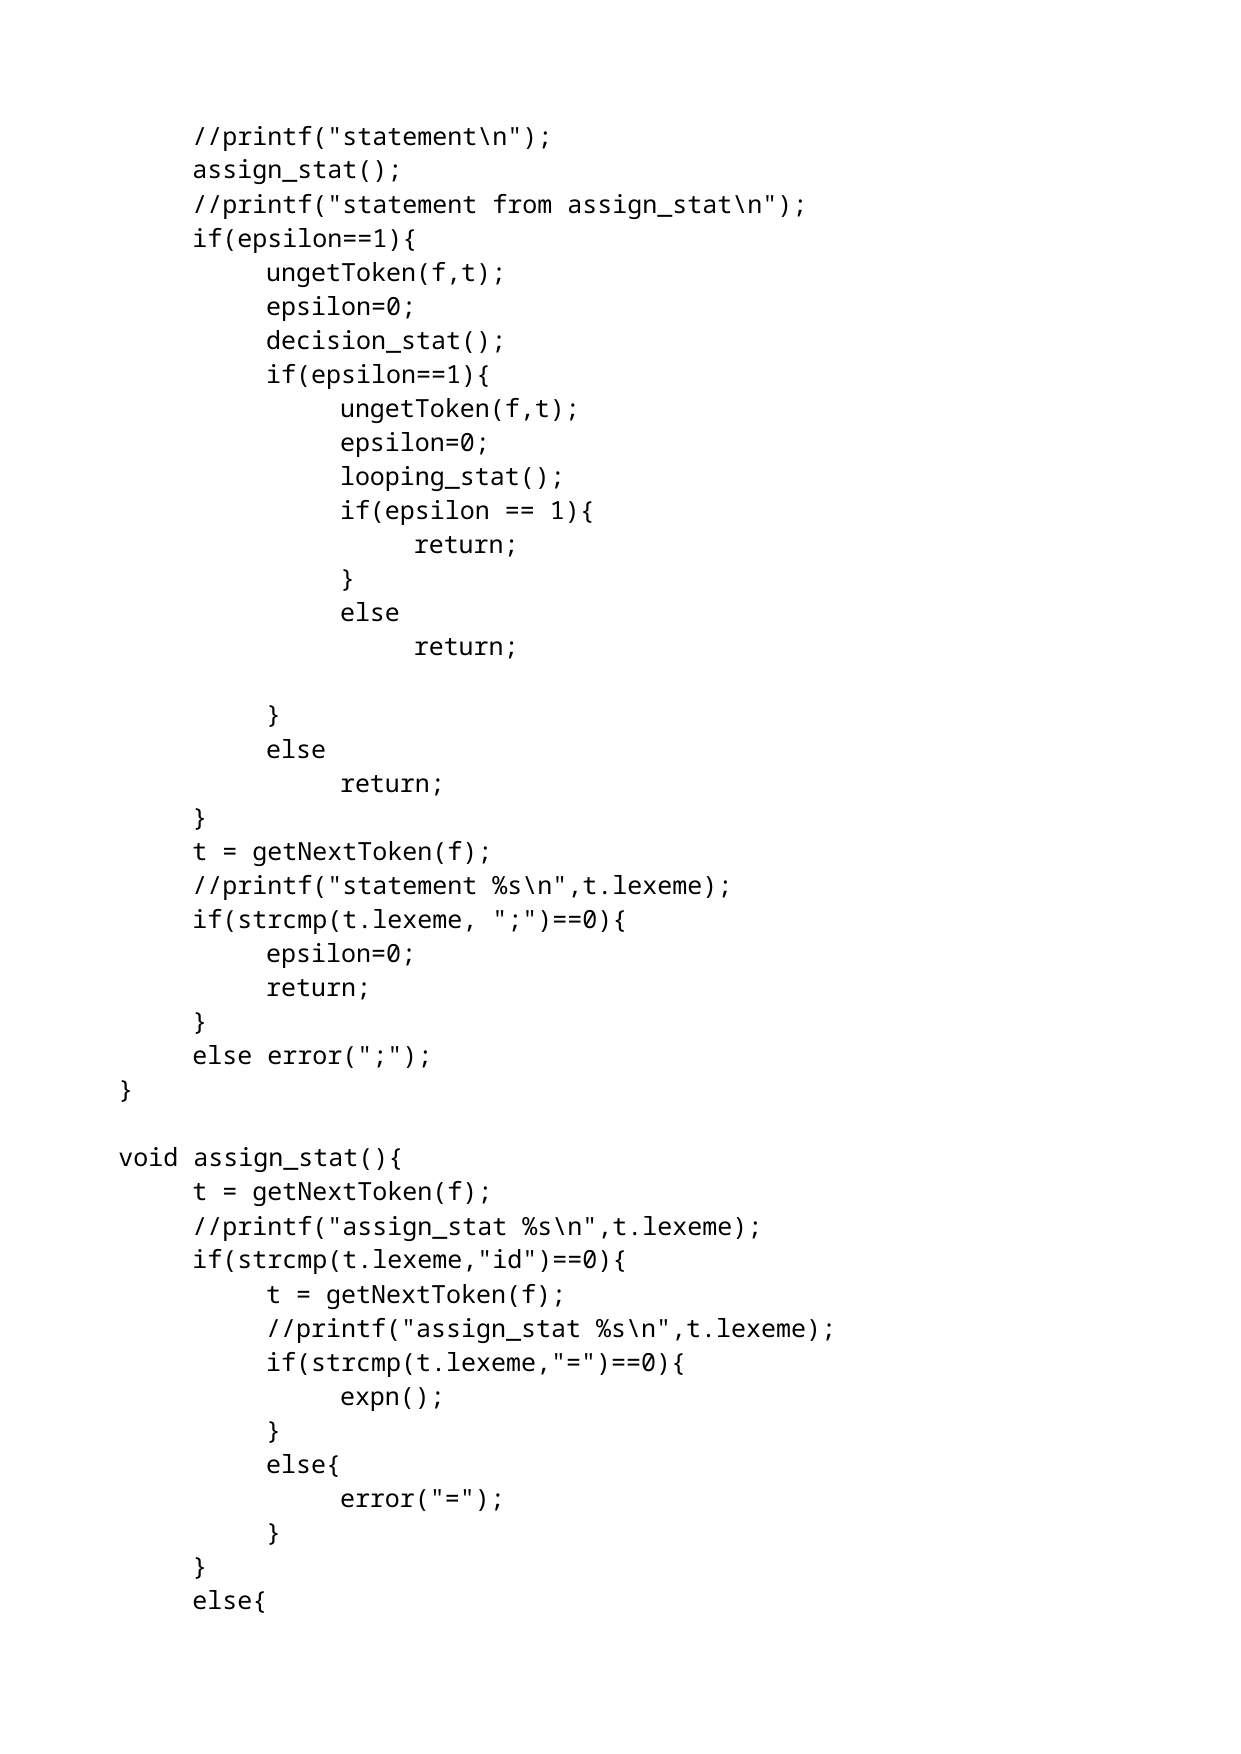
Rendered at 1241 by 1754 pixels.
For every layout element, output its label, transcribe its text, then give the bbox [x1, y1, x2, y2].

text expn(); [118, 1378, 1122, 1412]
text return; [118, 970, 1122, 1004]
text else{ [118, 1583, 1122, 1617]
text error("="); [118, 1481, 1122, 1515]
text return; [118, 527, 1122, 561]
text //printf("assign_stat %s\n",t.lexeme); [118, 1208, 1122, 1242]
text epsilon=0; [118, 936, 1122, 970]
text decision_stat(); [118, 322, 1122, 357]
text epsilon=0; [118, 425, 1122, 459]
text //printf("assign_stat %s\n",t.lexeme); [118, 1310, 1122, 1344]
text //printf("statement from assign_stat\n"); [118, 186, 1122, 220]
text t = getNextToken(f); [118, 833, 1122, 867]
text if(strcmp(t.lexeme, ";")==0){ [118, 902, 1122, 936]
text //printf("statement %s\n",t.lexeme); [118, 867, 1122, 902]
text t = getNextToken(f); [118, 1174, 1122, 1208]
text } [118, 1072, 1122, 1106]
text } [118, 1549, 1122, 1583]
text return; [118, 629, 1122, 663]
text ungetToken(f,t); [118, 391, 1122, 425]
text else [118, 731, 1122, 765]
text //printf("statement\n"); [118, 118, 1122, 152]
text } [118, 561, 1122, 595]
text looping_stat(); [118, 459, 1122, 493]
text if(strcmp(t.lexeme,"id")==0){ [118, 1242, 1122, 1276]
text ungetToken(f,t); [118, 254, 1122, 288]
text if(epsilon==1){ [118, 357, 1122, 391]
text epsilon=0; [118, 288, 1122, 322]
text } [118, 799, 1122, 833]
text } [118, 697, 1122, 731]
text if(epsilon==1){ [118, 220, 1122, 254]
text if(strcmp(t.lexeme,"=")==0){ [118, 1344, 1122, 1378]
text else{ [118, 1447, 1122, 1481]
text t = getNextToken(f); [118, 1276, 1122, 1310]
text } [118, 1515, 1122, 1549]
text } [118, 1412, 1122, 1447]
text } [118, 1004, 1122, 1038]
text void assign_stat(){ [118, 1140, 1122, 1174]
text return; [118, 765, 1122, 799]
text assign_stat(); [118, 152, 1122, 186]
text else error(";"); [118, 1038, 1122, 1072]
text else [118, 595, 1122, 629]
text if(epsilon == 1){ [118, 493, 1122, 527]
